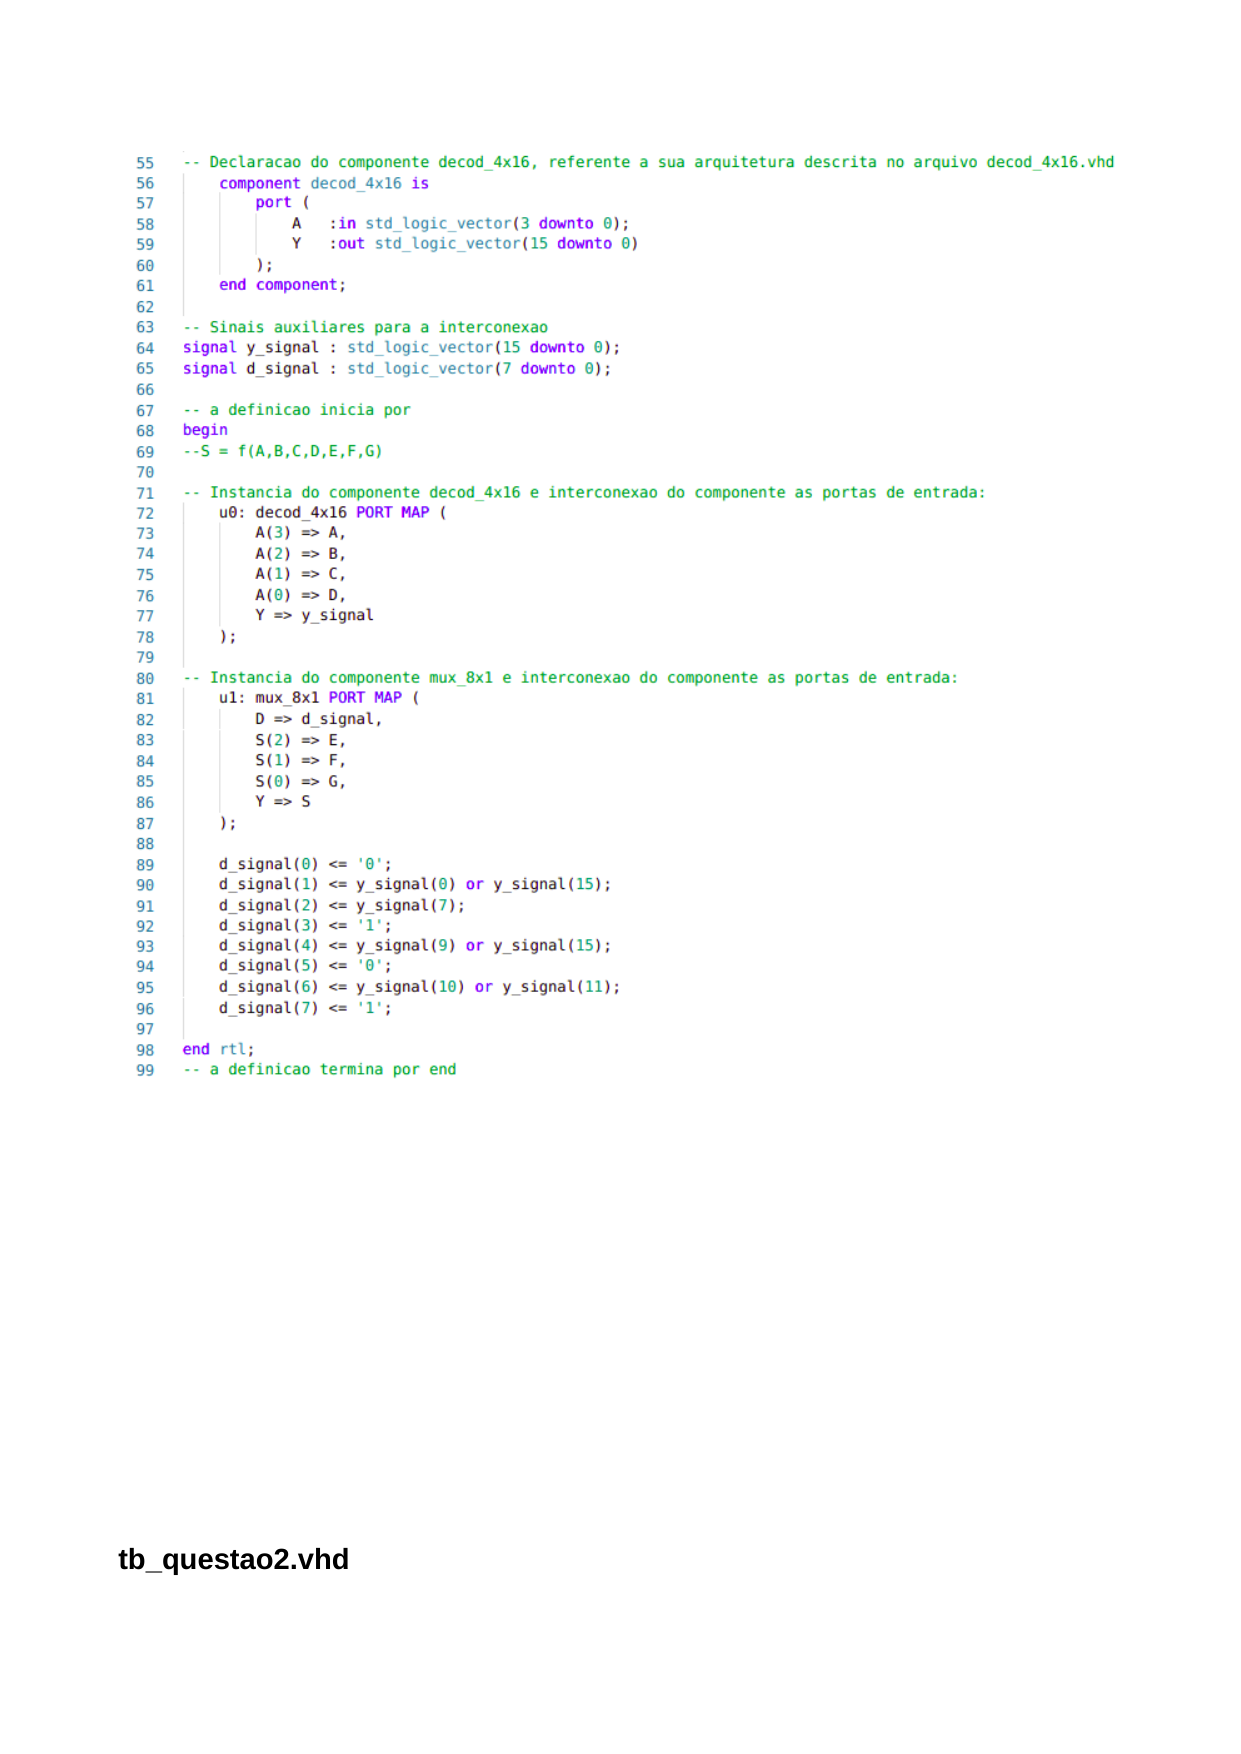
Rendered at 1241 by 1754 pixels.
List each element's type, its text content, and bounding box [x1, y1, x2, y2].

picture [123, 151, 1117, 1082]
text tb_questao2.vhd [118, 1542, 1122, 1575]
